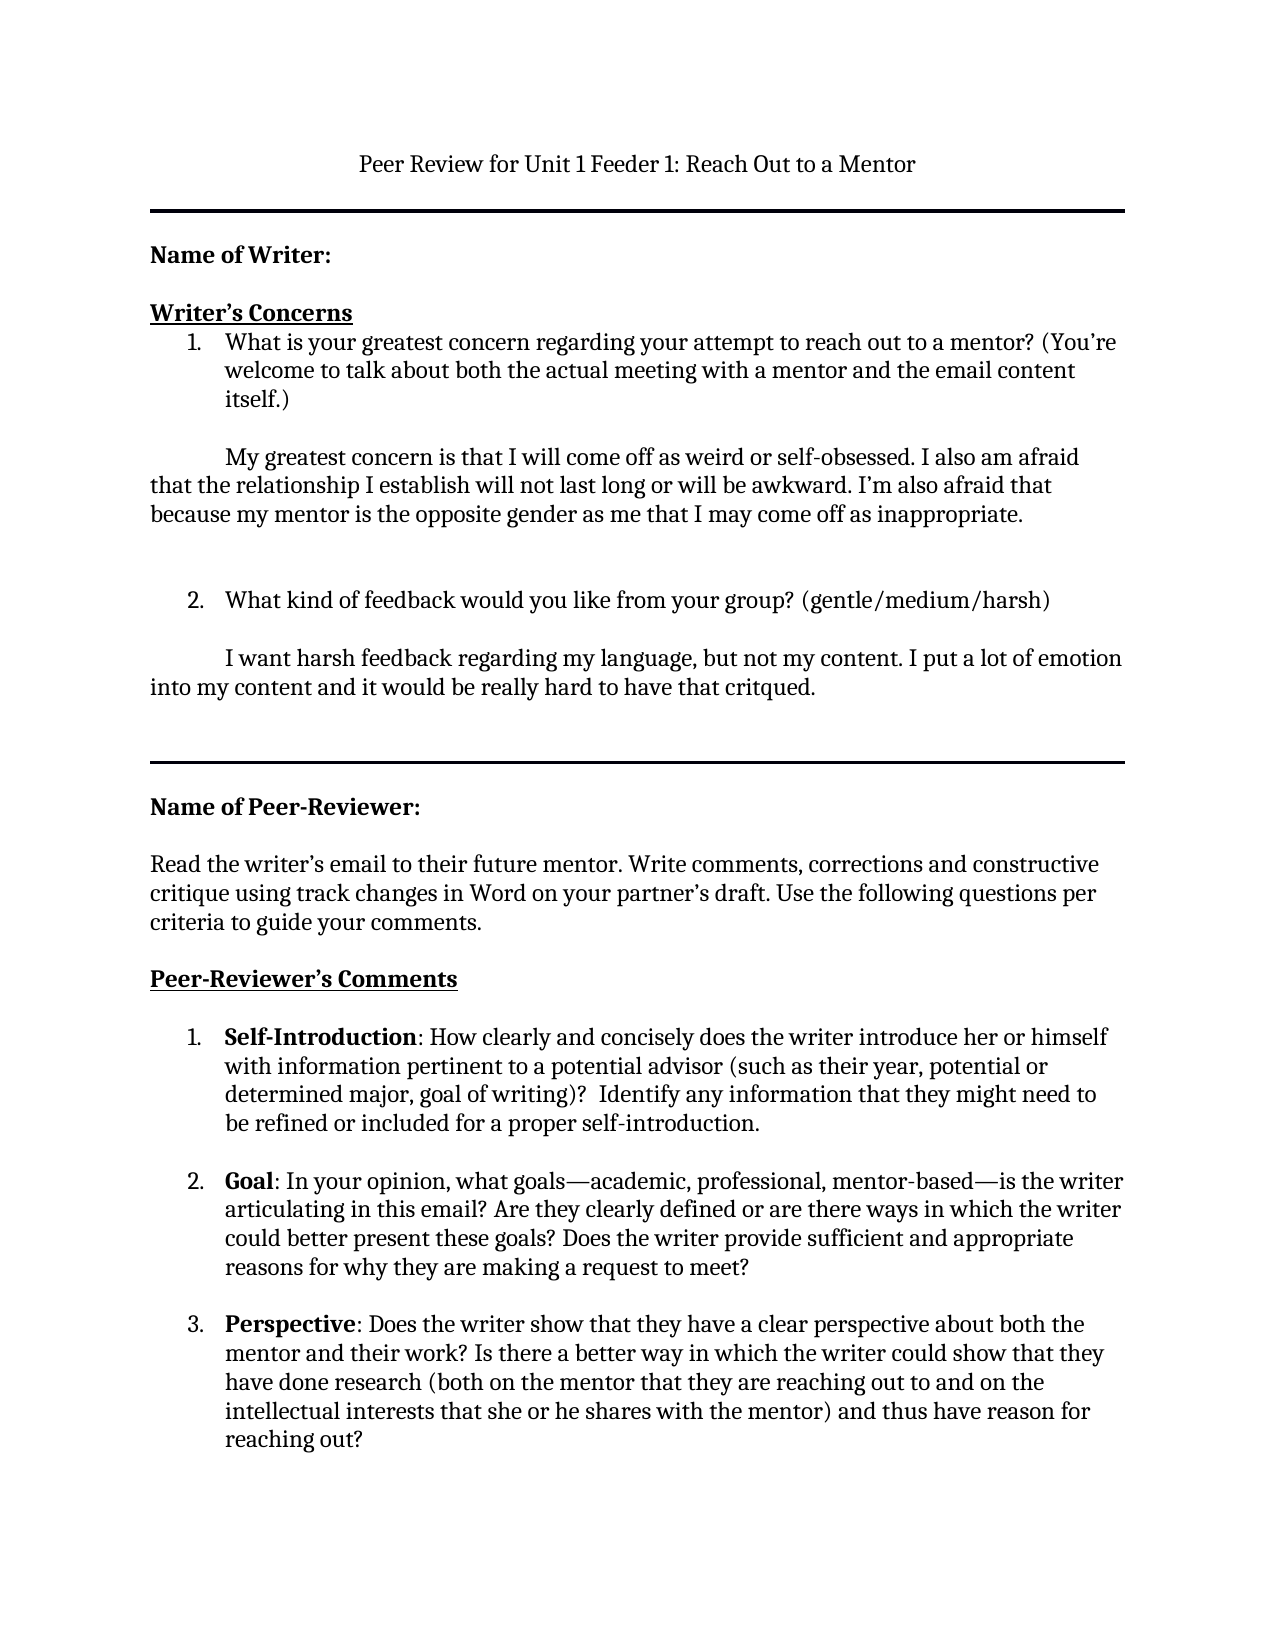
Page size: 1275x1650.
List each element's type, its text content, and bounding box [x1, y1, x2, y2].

text I want harsh feedback regarding my language, but not my content. I put a lot of emotion into my content and it would be really hard to have that critqued. [150, 644, 1125, 701]
text Peer-Reviewer’s Comments [150, 965, 1125, 994]
list Self-Introduction: How clearly and concisely does the writer introduce her or himself with information pertinent to a potential advisor (such as their year, potential or determined major, goal of writing)? Identify any information that they might need to be refined or included for a proper self-introduction. [187, 1023, 1125, 1138]
text Peer Review for Unit 1 Feeder 1: Reach Out to a Mentor [150, 150, 1125, 179]
text Writer’s Concerns [150, 299, 1125, 328]
list Perspective: Does the writer show that they have a clear perspective about both the mentor and their work? Is there a better way in which the writer could show that they have done research (both on the mentor that they are reaching out to and on the intellectual interests that she or he shares with the mentor) and thus have reason for reaching out? [187, 1310, 1125, 1454]
text My greatest concern is that I will come off as weird or self-obsessed. I also am afraid that the relationship I establish will not last long or will be awkward. I’m also afraid that because my mentor is the opposite gender as me that I may come off as inappropriate. [150, 443, 1125, 529]
text Name of Peer-Reviewer: [150, 793, 1125, 822]
text Read the writer’s email to their future mentor. Write comments, corrections and constructive critique using track changes in Word on your partner’s draft. Use the following questions per criteria to guide your comments. [150, 850, 1125, 937]
list What kind of feedback would you like from your group? (gentle/medium/harsh) [187, 586, 1125, 615]
list What is your greatest concern regarding your attempt to reach out to a mentor? (You’re welcome to talk about both the actual meeting with a mentor and the email content itself.) [187, 328, 1125, 414]
text Name of Writer: [150, 241, 1125, 270]
list Goal: In your opinion, what goals—academic, professional, mentor-based—is the writer articulating in this email? Are they clearly defined or are there ways in which the writer could better present these goals? Does the writer provide sufficient and appropriate reasons for why they are making a request to meet? [187, 1167, 1125, 1282]
